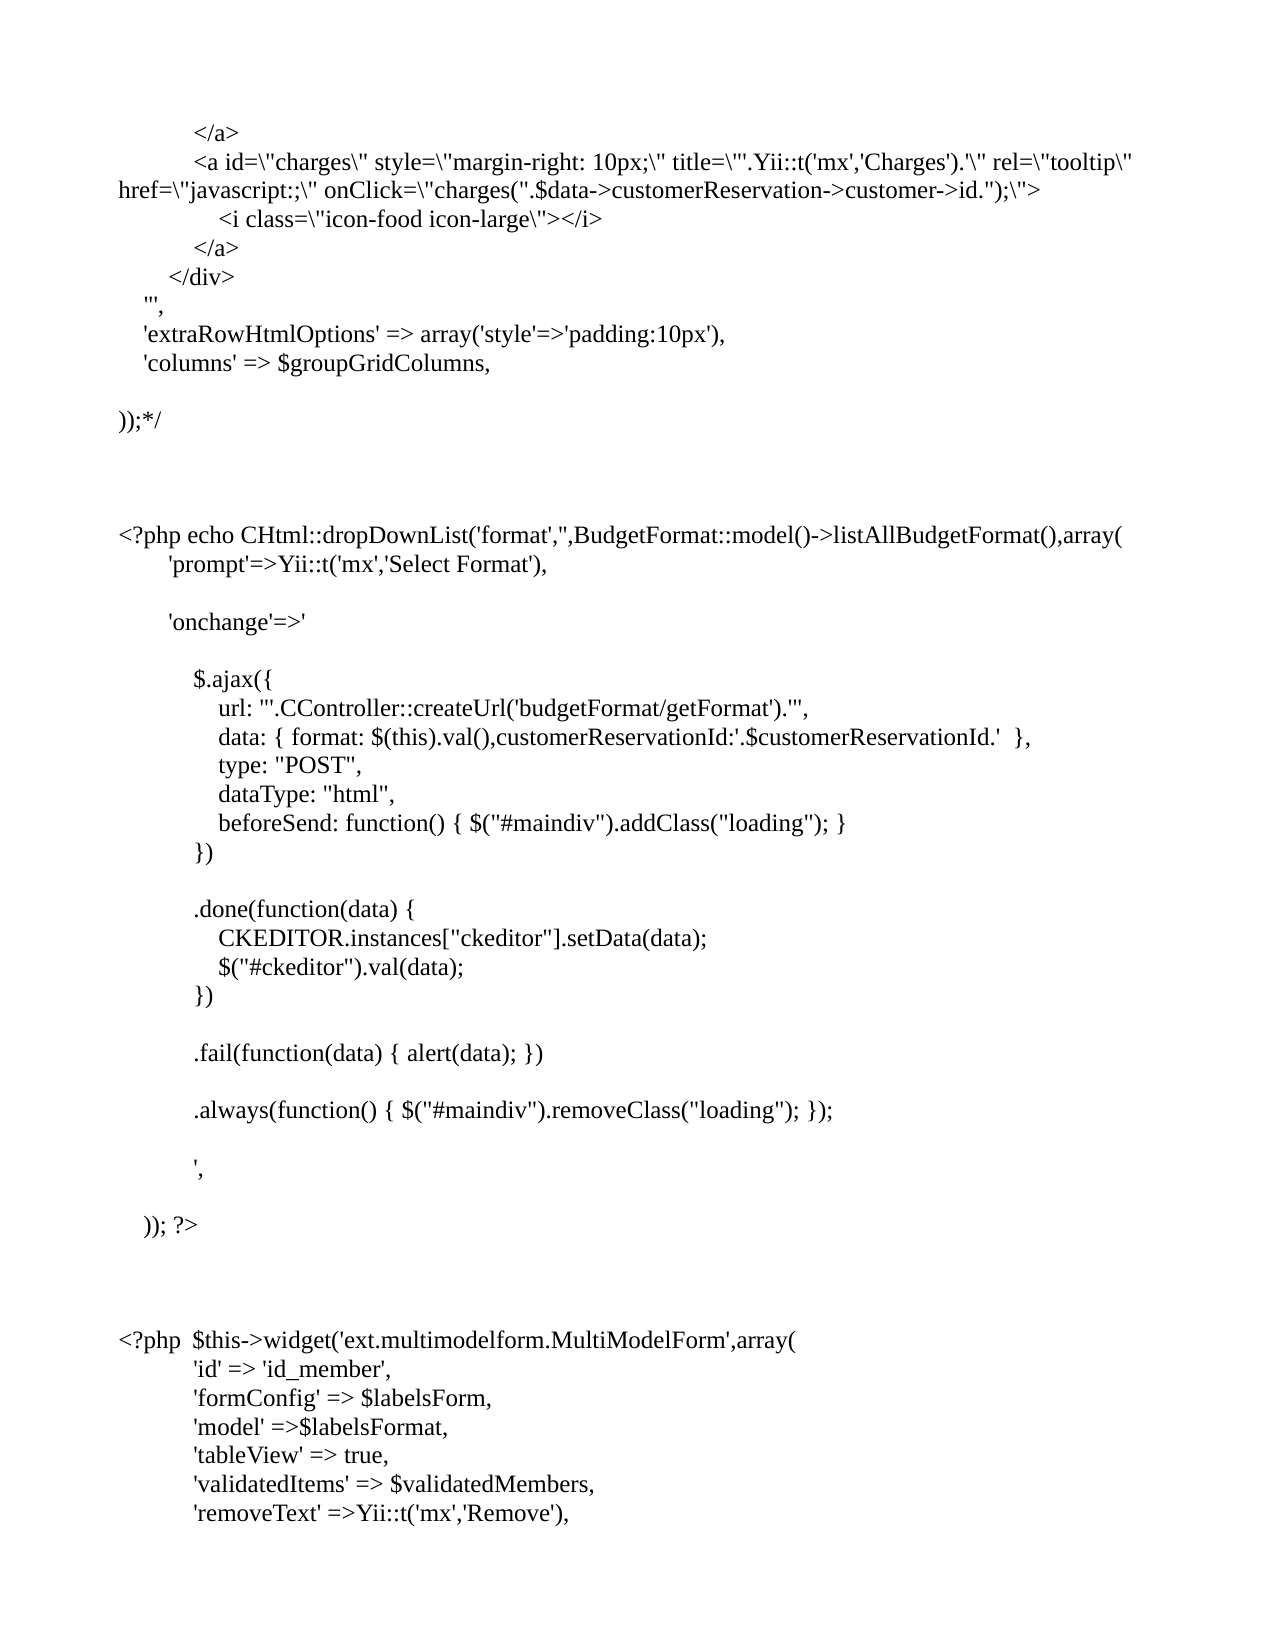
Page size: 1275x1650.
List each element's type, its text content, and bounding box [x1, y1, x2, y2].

text }) [118, 981, 1157, 1009]
text <?php echo CHtml::dropDownList('format','',BudgetFormat::model()->listAllBudgetFormat(),array( [118, 521, 1157, 549]
text )); ?> [118, 1211, 1157, 1239]
text 'onchange'=>' [118, 607, 1157, 636]
text "', [118, 291, 1157, 319]
text 'prompt'=>Yii::t('mx','Select Format'), [118, 549, 1157, 578]
text $("#ckeditor").val(data); [118, 952, 1157, 981]
text 'formConfig' => $labelsForm, [118, 1383, 1157, 1412]
text 'id' => 'id_member', [118, 1354, 1157, 1383]
text type: "POST", [118, 751, 1157, 779]
text $.ajax({ [118, 664, 1157, 693]
text ));*/ [118, 406, 1157, 434]
text 'validatedItems' => $validatedMembers, [118, 1469, 1157, 1498]
text 'extraRowHtmlOptions' => array('style'=>'padding:10px'), [118, 319, 1157, 348]
text .always(function() { $("#maindiv").removeClass("loading"); }); [118, 1096, 1157, 1124]
text ', [118, 1153, 1157, 1182]
text <a id=\"charges\" style=\"margin-right: 10px;\" title=\"'.Yii::t('mx','Charges').'\" rel=\"tooltip\" href=\"javascript:;\" onClick=\"charges(".$data->customerReservation->customer->id.");\"> [118, 147, 1157, 204]
text <?php $this->widget('ext.multimodelform.MultiModelForm',array( [118, 1326, 1157, 1354]
text .done(function(data) { [118, 894, 1157, 923]
text data: { format: $(this).val(),customerReservationId:'.$customerReservationId.' }, [118, 722, 1157, 751]
text url: "'.CController::createUrl('budgetFormat/getFormat').'", [118, 693, 1157, 722]
text 'columns' => $groupGridColumns, [118, 348, 1157, 377]
text .fail(function(data) { alert(data); }) [118, 1038, 1157, 1067]
text 'removeText' =>Yii::t('mx','Remove'), [118, 1498, 1157, 1527]
text beforeSend: function() { $("#maindiv").addClass("loading"); } [118, 808, 1157, 837]
text CKEDITOR.instances["ckeditor"].setData(data); [118, 923, 1157, 952]
text }) [118, 837, 1157, 866]
text </a> [118, 233, 1157, 262]
text 'tableView' => true, [118, 1441, 1157, 1469]
text </div> [118, 262, 1157, 291]
text </a> [118, 118, 1157, 147]
text dataType: "html", [118, 779, 1157, 808]
text <i class=\"icon-food icon-large\"></i> [118, 204, 1157, 233]
text 'model' =>$labelsFormat, [118, 1412, 1157, 1441]
